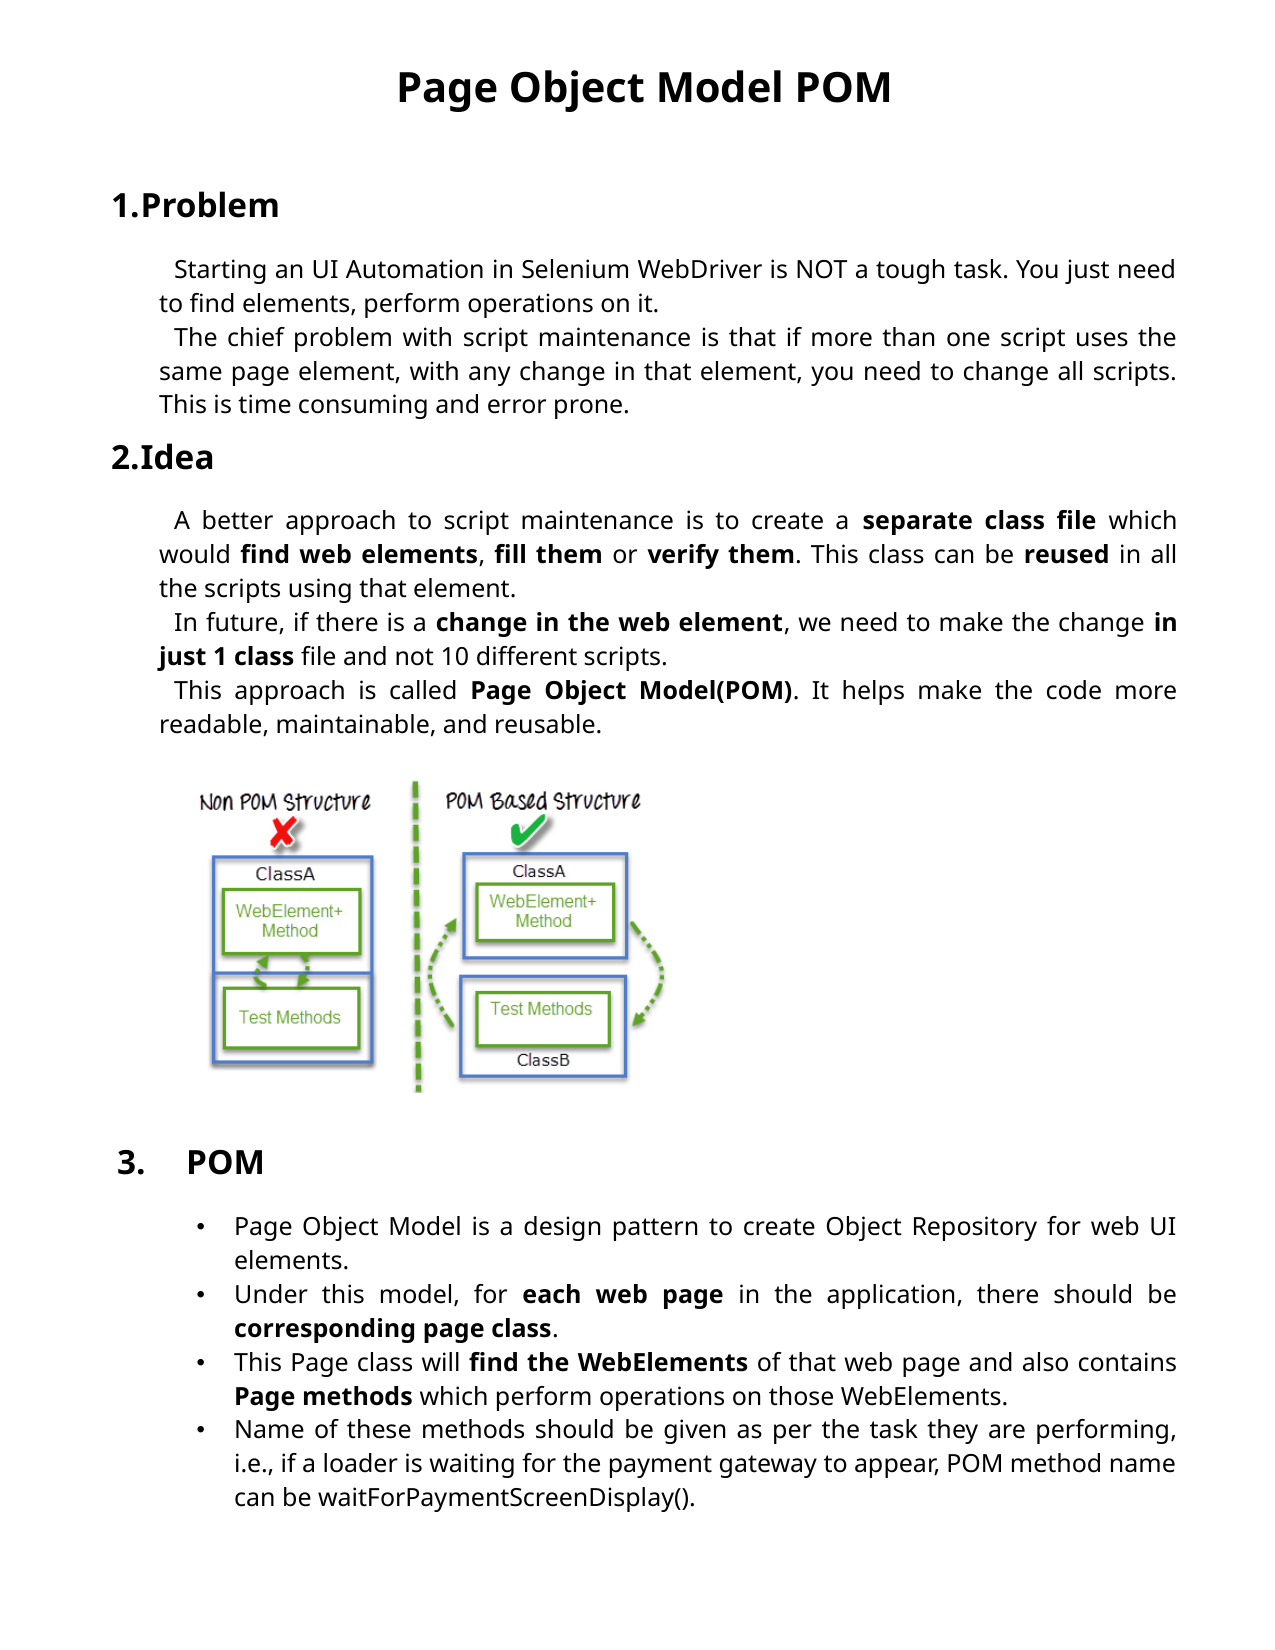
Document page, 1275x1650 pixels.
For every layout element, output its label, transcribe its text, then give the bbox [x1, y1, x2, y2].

text Starting an UI Automation in Selenium WebDriver is NOT a tough task. You just need to find elements, perform operations on it. [159, 252, 1177, 319]
text The chief problem with script maintenance is that if more than one script uses the same page element, with any change in that element, you need to change all scripts. This is time consuming and error prone. [159, 319, 1177, 421]
text This approach is called Page Object Model(POM). It helps make the code more readable, maintainable, and reusable. [159, 673, 1177, 741]
text A better approach to script maintenance is to create a separate class file which would find web elements, fill them or verify them. This class can be reused in all the scripts using that element. [159, 503, 1177, 605]
title Page Object Model POM [111, 58, 1177, 114]
picture [173, 775, 676, 1093]
list Name of these methods should be given as per the task they are performing, i.e., if a loader is waiting for the payment gateway to appear, POM method name can be waitForPaymentScreenDisplay(). [196, 1412, 1177, 1514]
list Page Object Model is a design pattern to create Object Repository for web UI elements. [196, 1209, 1177, 1277]
subtitle Problem [111, 182, 1177, 228]
list This Page class will find the WebElements of that web page and also contains Page methods which perform operations on those WebElements. [196, 1344, 1177, 1412]
subtitle Idea [111, 433, 1177, 479]
subtitle POM [117, 1139, 1177, 1185]
text In future, if there is a change in the web element, we need to make the change in just 1 class file and not 10 different scripts. [159, 605, 1177, 673]
list Under this model, for each web page in the application, there should be corresponding page class. [196, 1277, 1177, 1344]
